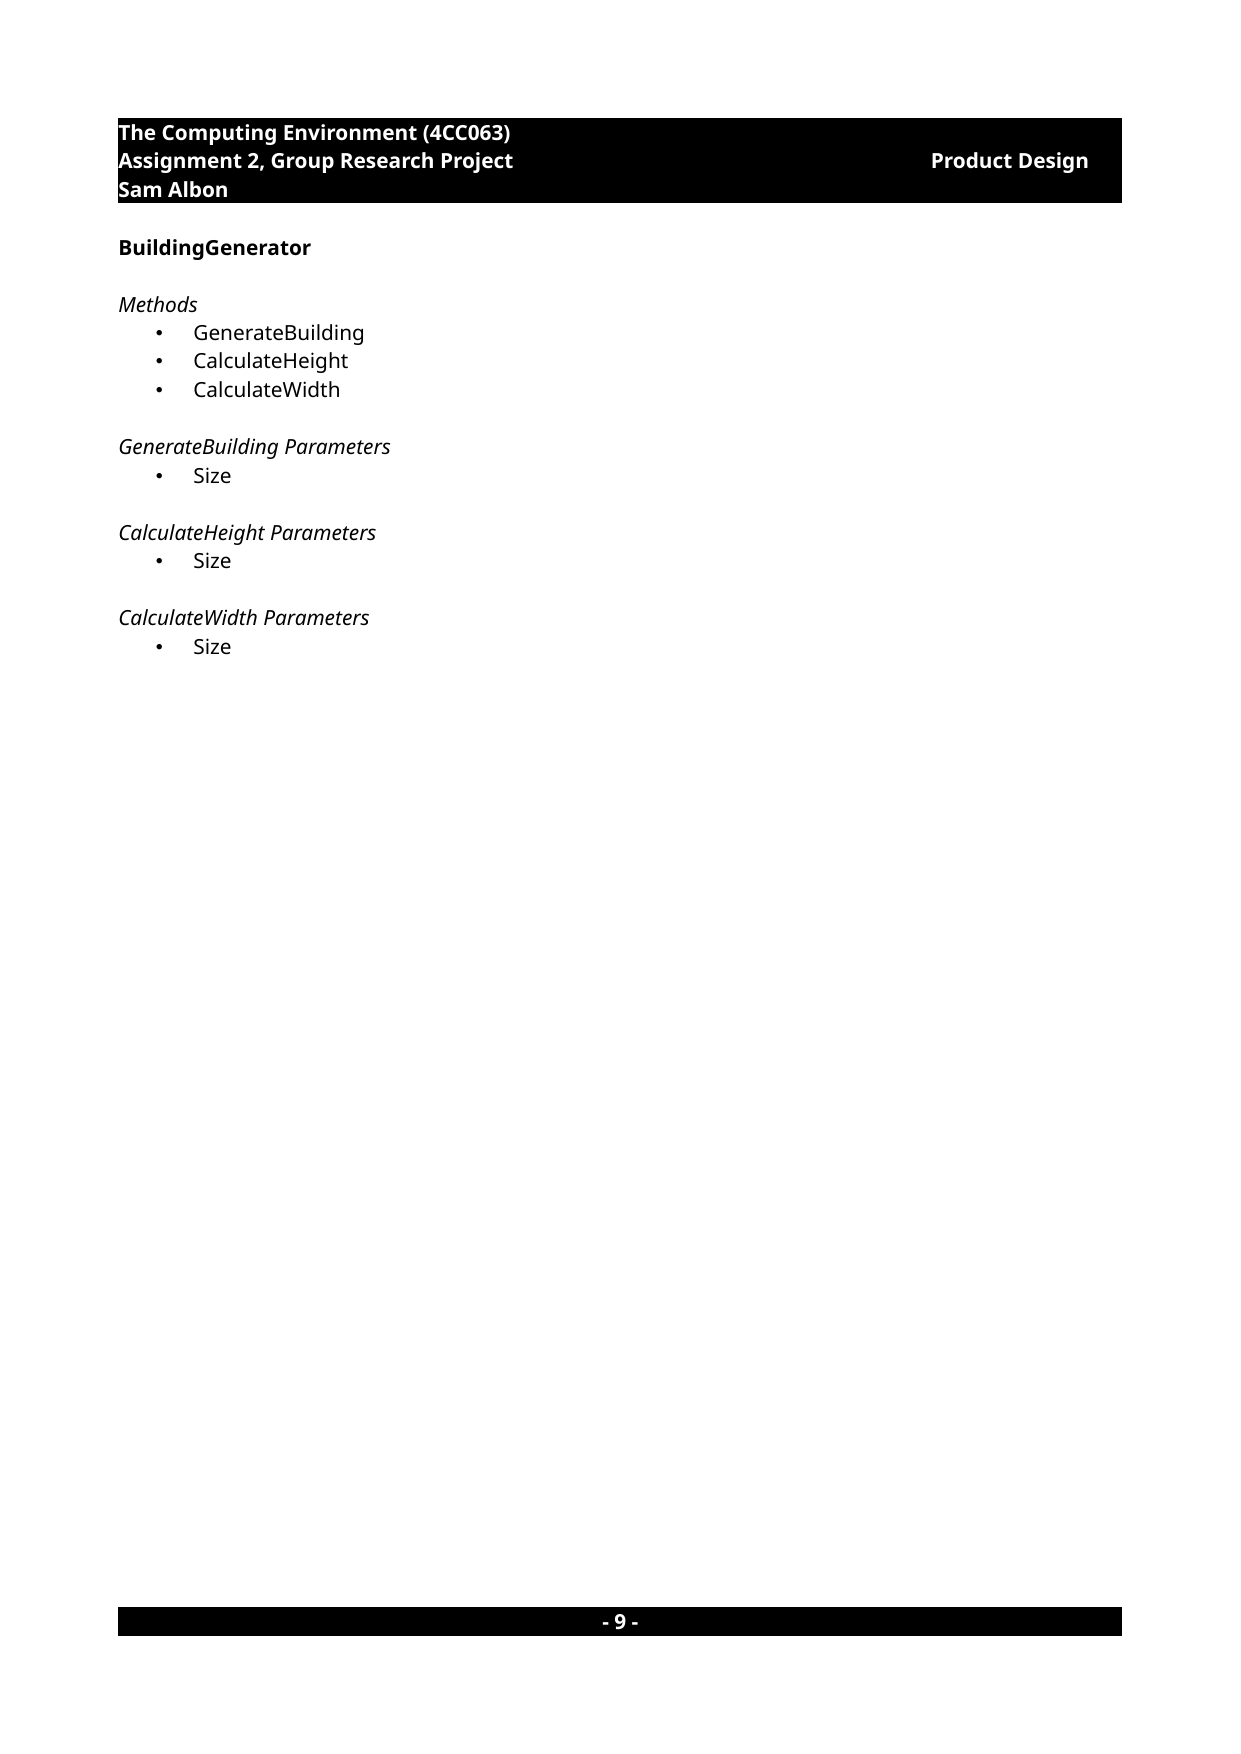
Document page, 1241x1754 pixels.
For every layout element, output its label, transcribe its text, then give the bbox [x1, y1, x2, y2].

list Size [156, 461, 1122, 489]
text CalculateHeight Parameters [118, 518, 1122, 546]
list Size [156, 546, 1122, 575]
list CalculateWidth [156, 375, 1122, 403]
text Methods [118, 290, 1122, 318]
list Size [156, 632, 1122, 660]
text GenerateBuilding Parameters [118, 432, 1122, 461]
text CalculateWidth Parameters [118, 603, 1122, 632]
list GenerateBuilding [156, 318, 1122, 347]
list CalculateHeight [156, 347, 1122, 375]
text BuildingGenerator [118, 233, 1122, 261]
